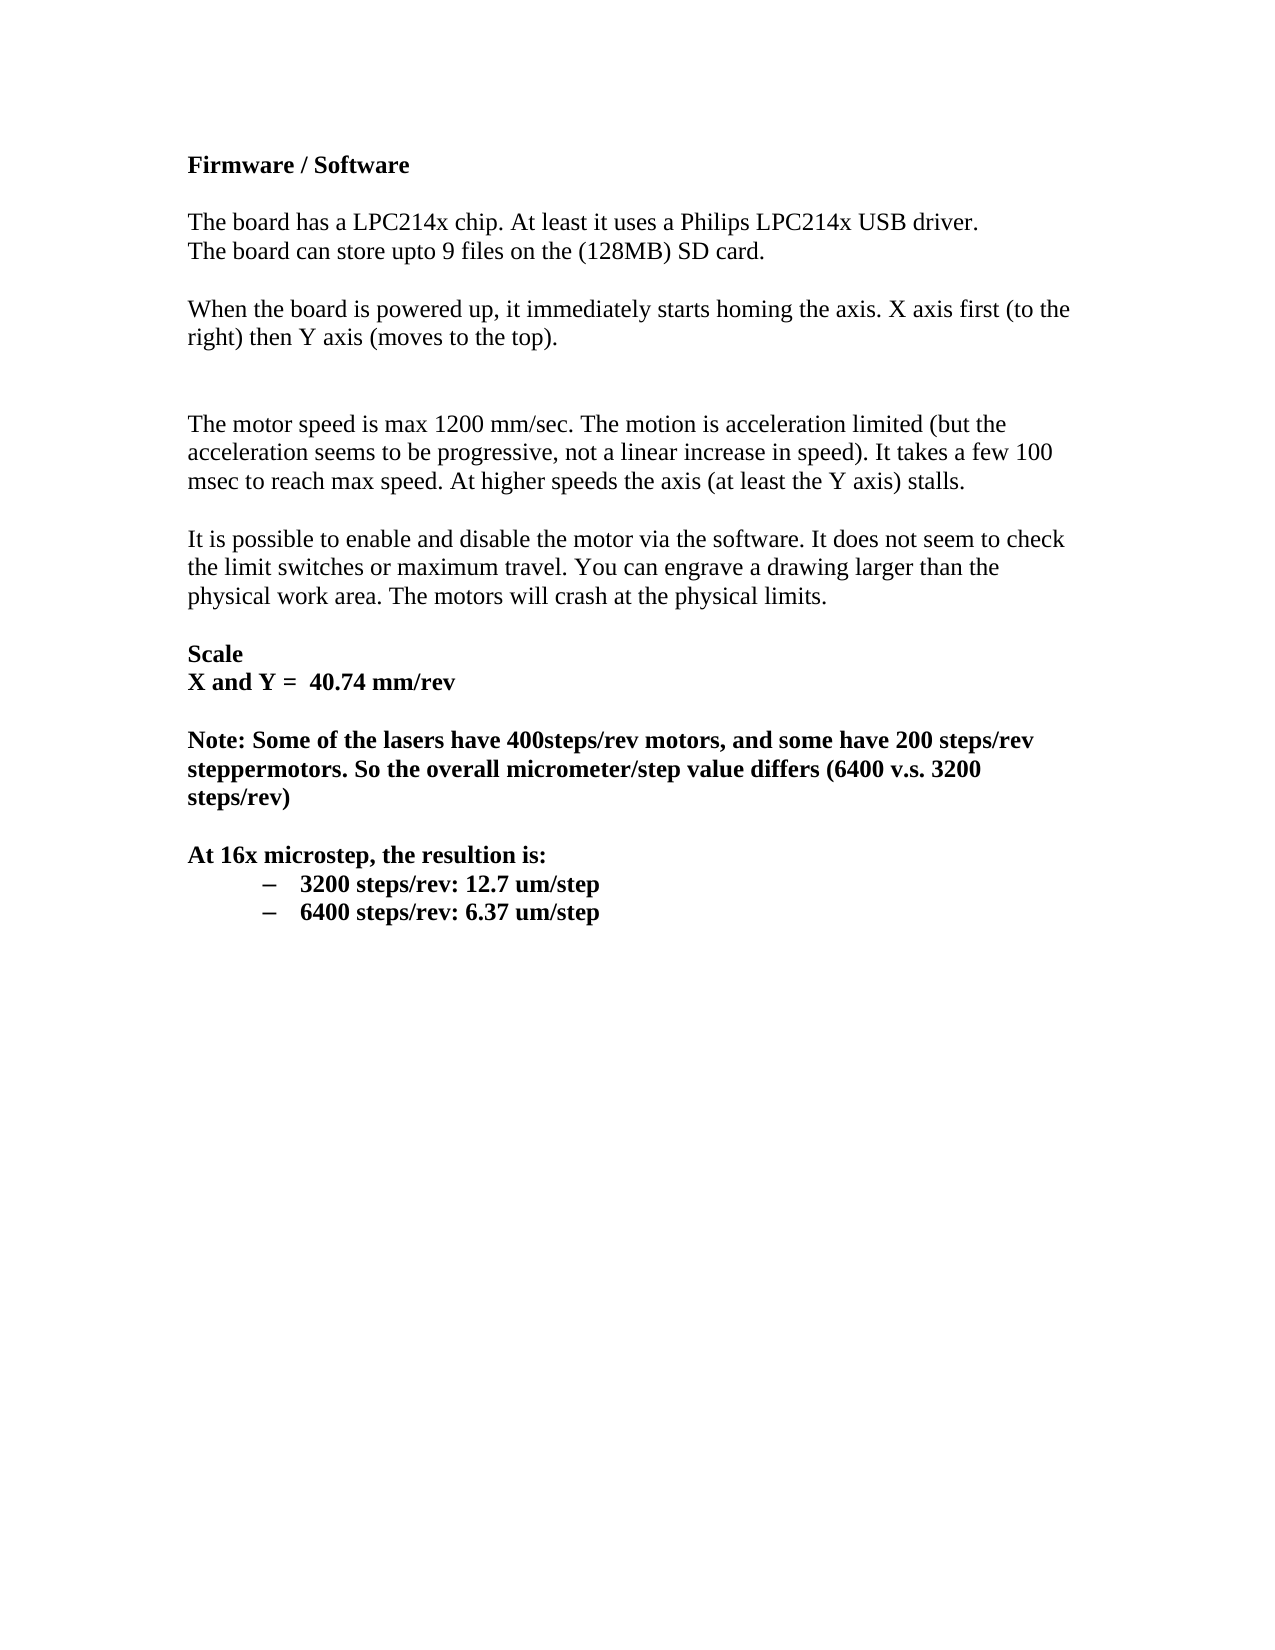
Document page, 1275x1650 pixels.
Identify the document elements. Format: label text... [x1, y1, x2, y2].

text The board can store upto 9 files on the (128MB) SD card. [187, 236, 1087, 265]
text At 16x microstep, the resultion is: [187, 840, 1087, 869]
text The board has a LPC214x chip. At least it uses a Philips LPC214x USB driver. [187, 207, 1087, 236]
text X and Y = 40.74 mm/rev [187, 667, 1087, 696]
text When the board is powered up, it immediately starts homing the axis. X axis first (to the right) then Y axis (moves to the top). [187, 294, 1087, 351]
text Scale [187, 639, 1087, 667]
list 3200 steps/rev: 12.7 um/step [262, 869, 1087, 897]
text The motor speed is max 1200 mm/sec. The motion is acceleration limited (but the acceleration seems to be progressive, not a linear increase in speed). It takes a few 100 msec to reach max speed. At higher speeds the axis (at least the Y axis) stalls. [187, 409, 1087, 495]
text Firmware / Software [187, 150, 1087, 179]
list 6400 steps/rev: 6.37 um/step [262, 897, 1087, 926]
text Note: Some of the lasers have 400steps/rev motors, and some have 200 steps/rev steppermotors. So the overall micrometer/step value differs (6400 v.s. 3200 steps/rev) [187, 725, 1087, 811]
text It is possible to enable and disable the motor via the software. It does not seem to check the limit switches or maximum travel. You can engrave a drawing larger than the physical work area. The motors will crash at the physical limits. [187, 524, 1087, 610]
